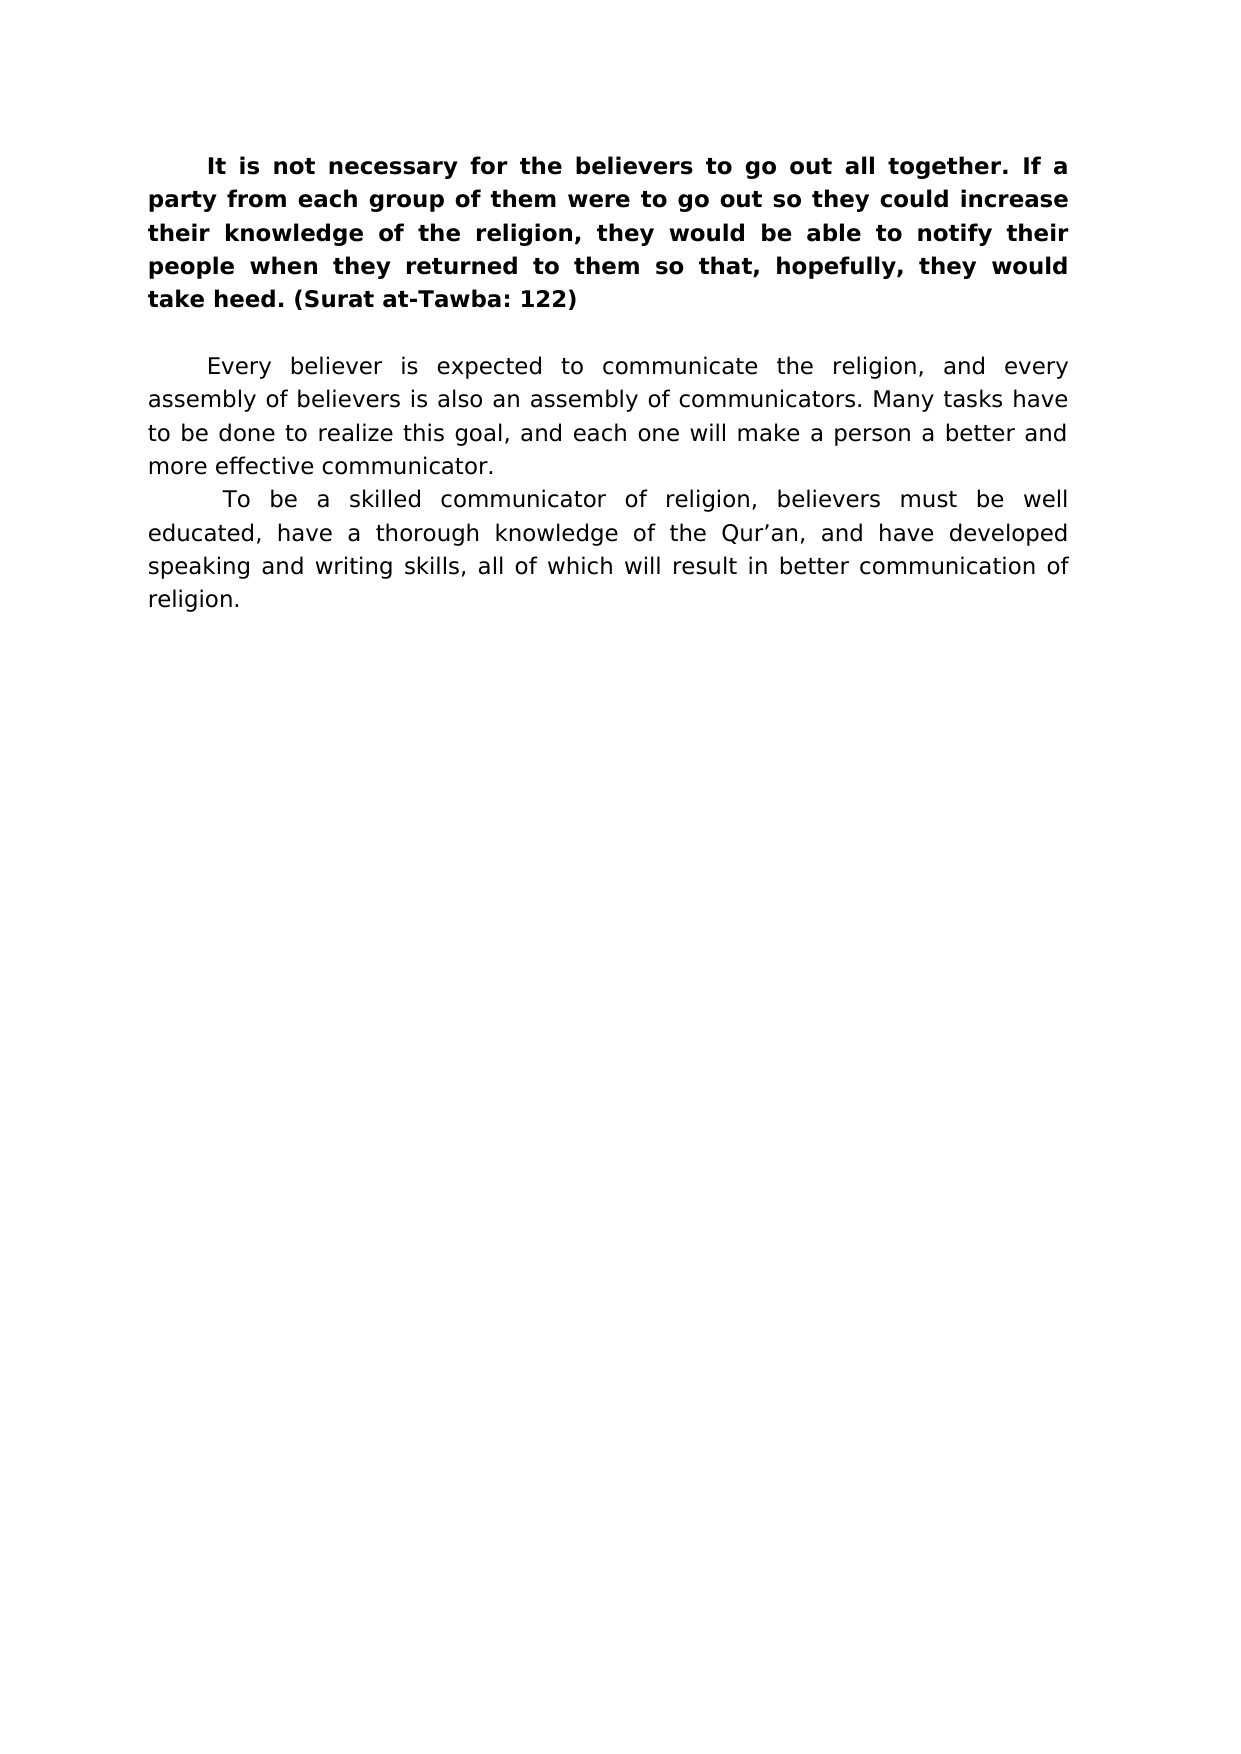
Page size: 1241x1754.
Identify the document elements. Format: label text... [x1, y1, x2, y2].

text It is not necessary for the believers to go out all together. If a party from each group of them were to go out so they could increase their knowledge of the religion, they would be able to notify their people when they returned to them so that, hopefully, they would take heed. (Surat at-Tawba: 122) [148, 148, 1070, 314]
text To be a skilled communicator of religion, believers must be well educated, have a thorough knowledge of the Qur’an, and have developed speaking and writing skills, all of which will result in better communication of religion. [148, 481, 1070, 614]
text Every believer is expected to communicate the religion, and every assembly of believers is also an assembly of communicators. Many tasks have to be done to realize this goal, and each one will make a person a better and more effective communicator. [148, 348, 1070, 481]
